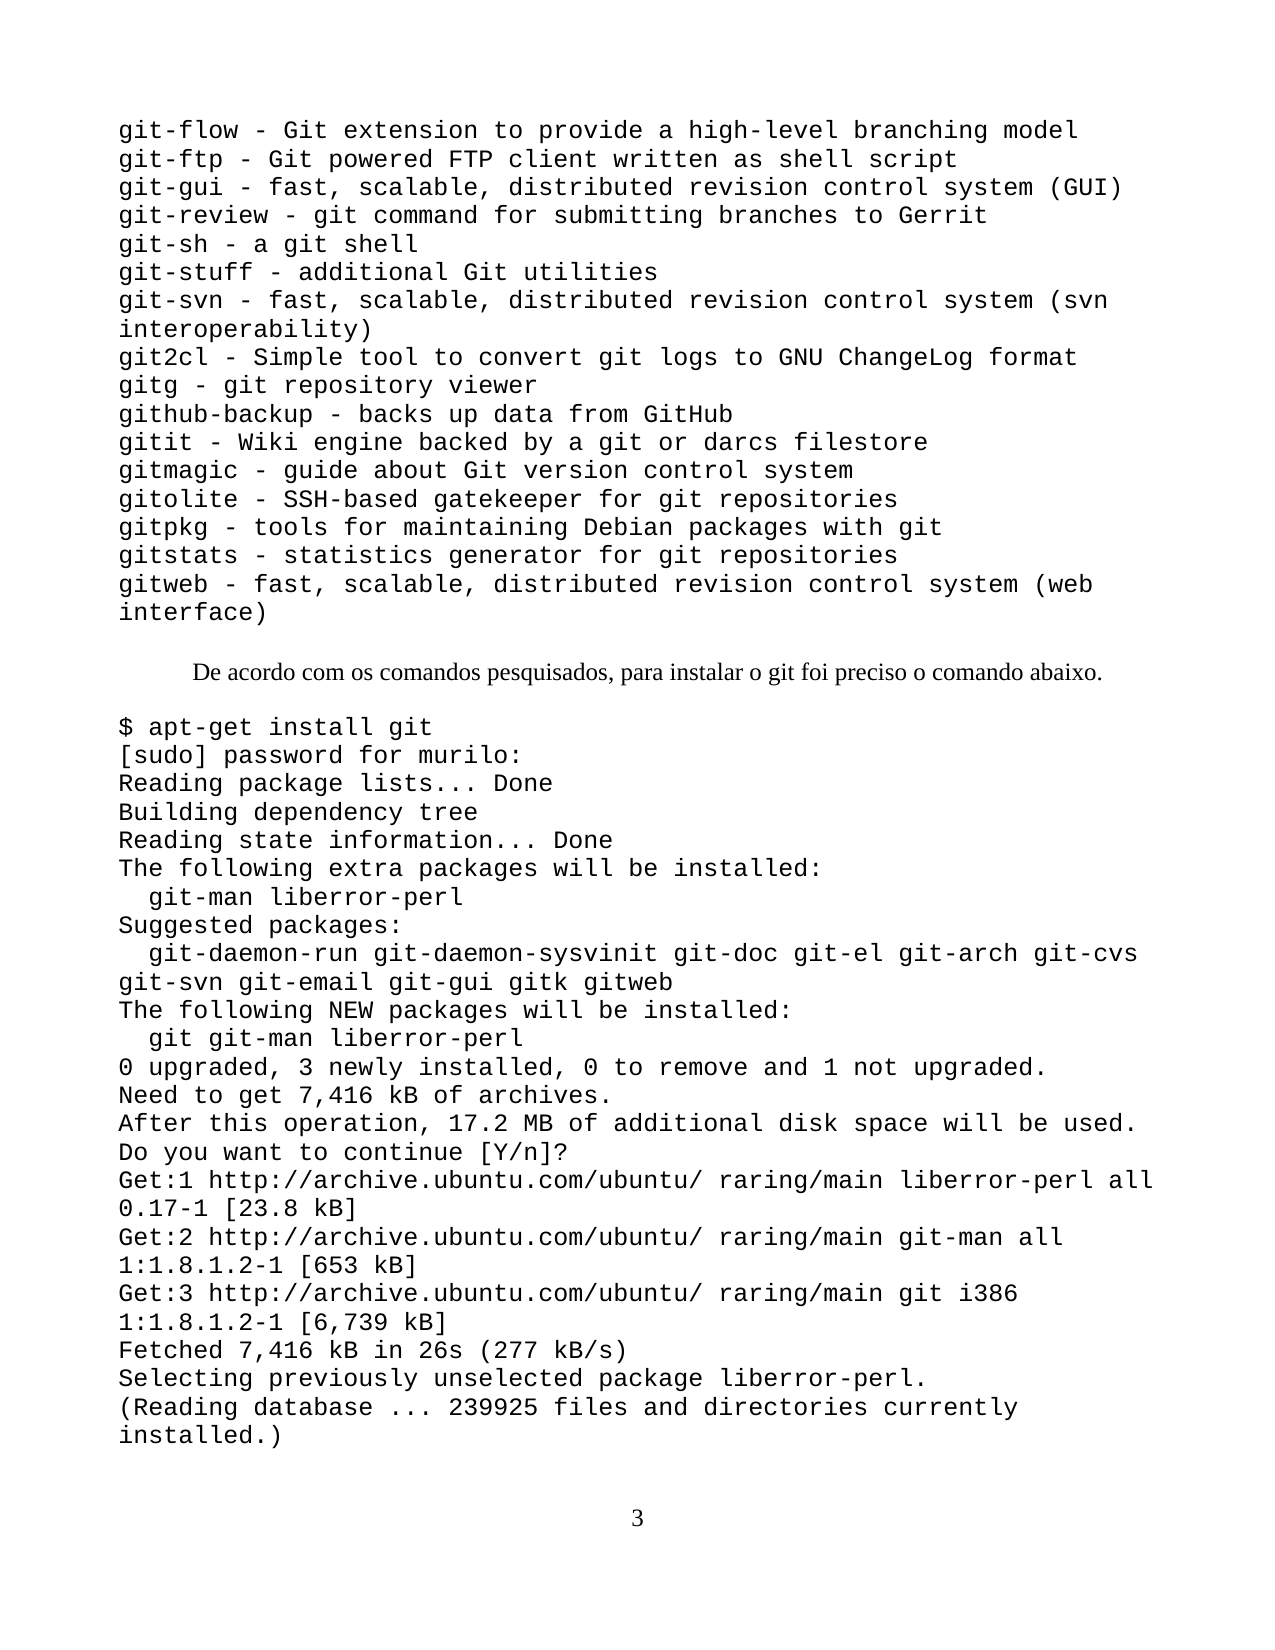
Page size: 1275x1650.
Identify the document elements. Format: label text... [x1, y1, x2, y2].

text git-daemon-run git-daemon-sysvinit git-doc git-el git-arch git-cvs git-svn git-email git-gui gitk gitweb [118, 941, 1157, 998]
text Building dependency tree [118, 799, 1157, 828]
text github-backup - backs up data from GitHub [118, 401, 1157, 430]
text After this operation, 17.2 MB of additional disk space will be used. [118, 1111, 1157, 1139]
text gitg - git repository viewer [118, 373, 1157, 401]
text The following NEW packages will be installed: [118, 998, 1157, 1026]
text Need to get 7,416 kB of archives. [118, 1083, 1157, 1111]
text gitstats - statistics generator for git repositories [118, 543, 1157, 571]
text De acordo com os comandos pesquisados, para instalar o git foi preciso o comando abaixo. [118, 657, 1157, 686]
text $ apt-get install git [118, 714, 1157, 743]
text Reading package lists... Done [118, 771, 1157, 799]
text git-svn - fast, scalable, distributed revision control system (svn interoperability) [118, 288, 1157, 345]
text git-man liberror-perl [118, 884, 1157, 913]
text gitit - Wiki engine backed by a git or darcs filestore [118, 430, 1157, 458]
text 0 upgraded, 3 newly installed, 0 to remove and 1 not upgraded. [118, 1054, 1157, 1083]
text Fetched 7,416 kB in 26s (277 kB/s) Selecting previously unselected package liberror-perl. [118, 1338, 1157, 1394]
text Suggested packages: [118, 913, 1157, 941]
text git2cl - Simple tool to convert git logs to GNU ChangeLog format [118, 345, 1157, 373]
text git-flow - Git extension to provide a high-level branching model [118, 118, 1157, 146]
text git-ftp - Git powered FTP client written as shell script [118, 146, 1157, 175]
text gitolite - SSH-based gatekeeper for git repositories [118, 486, 1157, 515]
text Get:3 http://archive.ubuntu.com/ubuntu/ raring/main git i386 1:1.8.1.2-1 [6,739 kB] [118, 1281, 1157, 1338]
text (Reading database ... 239925 files and directories currently installed.) [118, 1394, 1157, 1451]
text git-stuff - additional Git utilities [118, 260, 1157, 288]
text Do you want to continue [Y/n]? [118, 1139, 1157, 1168]
text gitpkg - tools for maintaining Debian packages with git [118, 515, 1157, 543]
text Get:1 http://archive.ubuntu.com/ubuntu/ raring/main liberror-perl all 0.17-1 [23.8 kB] [118, 1168, 1157, 1224]
text git-review - git command for submitting branches to Gerrit [118, 203, 1157, 231]
text git-gui - fast, scalable, distributed revision control system (GUI) [118, 175, 1157, 203]
text gitweb - fast, scalable, distributed revision control system (web interface) [118, 571, 1157, 628]
text gitmagic - guide about Git version control system [118, 458, 1157, 486]
text [sudo] password for murilo: [118, 743, 1157, 771]
text git-sh - a git shell [118, 231, 1157, 260]
text git git-man liberror-perl [118, 1026, 1157, 1054]
text The following extra packages will be installed: [118, 856, 1157, 884]
text Get:2 http://archive.ubuntu.com/ubuntu/ raring/main git-man all 1:1.8.1.2-1 [653 kB] [118, 1224, 1157, 1281]
text Reading state information... Done [118, 828, 1157, 856]
